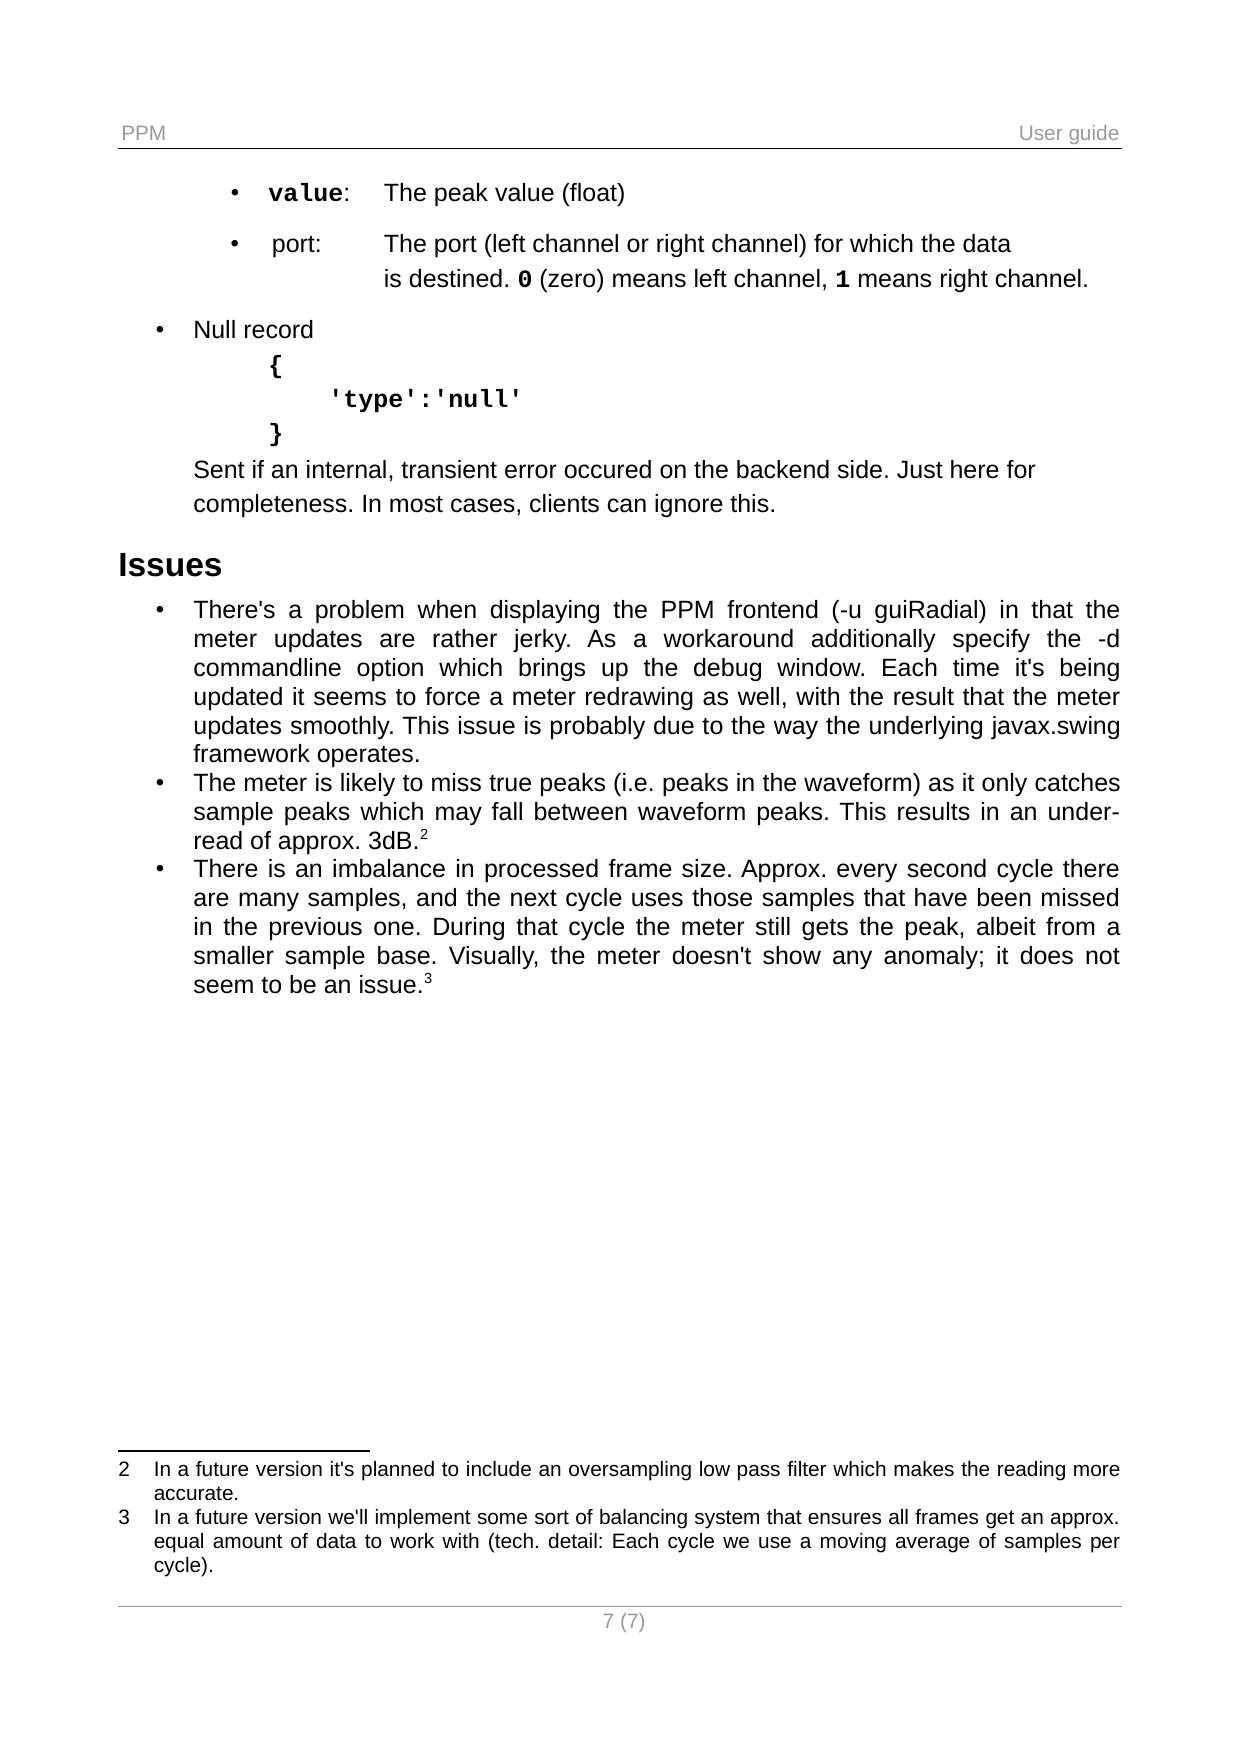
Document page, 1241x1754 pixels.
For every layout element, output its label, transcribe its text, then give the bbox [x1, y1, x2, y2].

list There's a problem when displaying the PPM frontend (-u guiRadial) in that the meter updates are rather jerky. As a workaround additionally specify the -d commandline option which brings up the debug window. Each time it's being updated it seems to force a meter redrawing as well, with the result that the meter updates smoothly. This issue is probably due to the way the underlying javax.swing framework operates. [156, 596, 1122, 768]
list The meter is likely to miss true peaks (i.e. peaks in the waveform) as it only catches sample peaks which may fall between waveform peaks. This results in an under-read of approx. 3dB. [156, 768, 1122, 854]
list In a future version it's planned to include an oversampling low pass filter which makes the reading more accurate. [118, 1457, 1122, 1504]
list port: The port (left channel or right channel) for which the data is destined. 0 (zero) means left channel, 1 means right channel. [230, 229, 1122, 295]
list value: The peak value (float) [231, 177, 1122, 208]
list In a future version we'll implement some sort of balancing system that ensures all frames get an approx. equal amount of data to work with (tech. detail: Each cycle we use a moving average of samples per cycle). [118, 1504, 1122, 1576]
list Null record { 'type':'null' } Sent if an internal, transient error occured on the backend side. Just here for completeness. In most cases, clients can ignore this. [156, 315, 1122, 518]
list There is an imbalance in processed frame size. Approx. every second cycle there are many samples, and the next cycle uses those samples that have been missed in the previous one. During that cycle the meter still gets the peak, albeit from a smaller sample base. Visually, the meter doesn't show any anomaly; it does not seem to be an issue. [156, 854, 1122, 998]
subtitle Issues [118, 544, 1122, 583]
